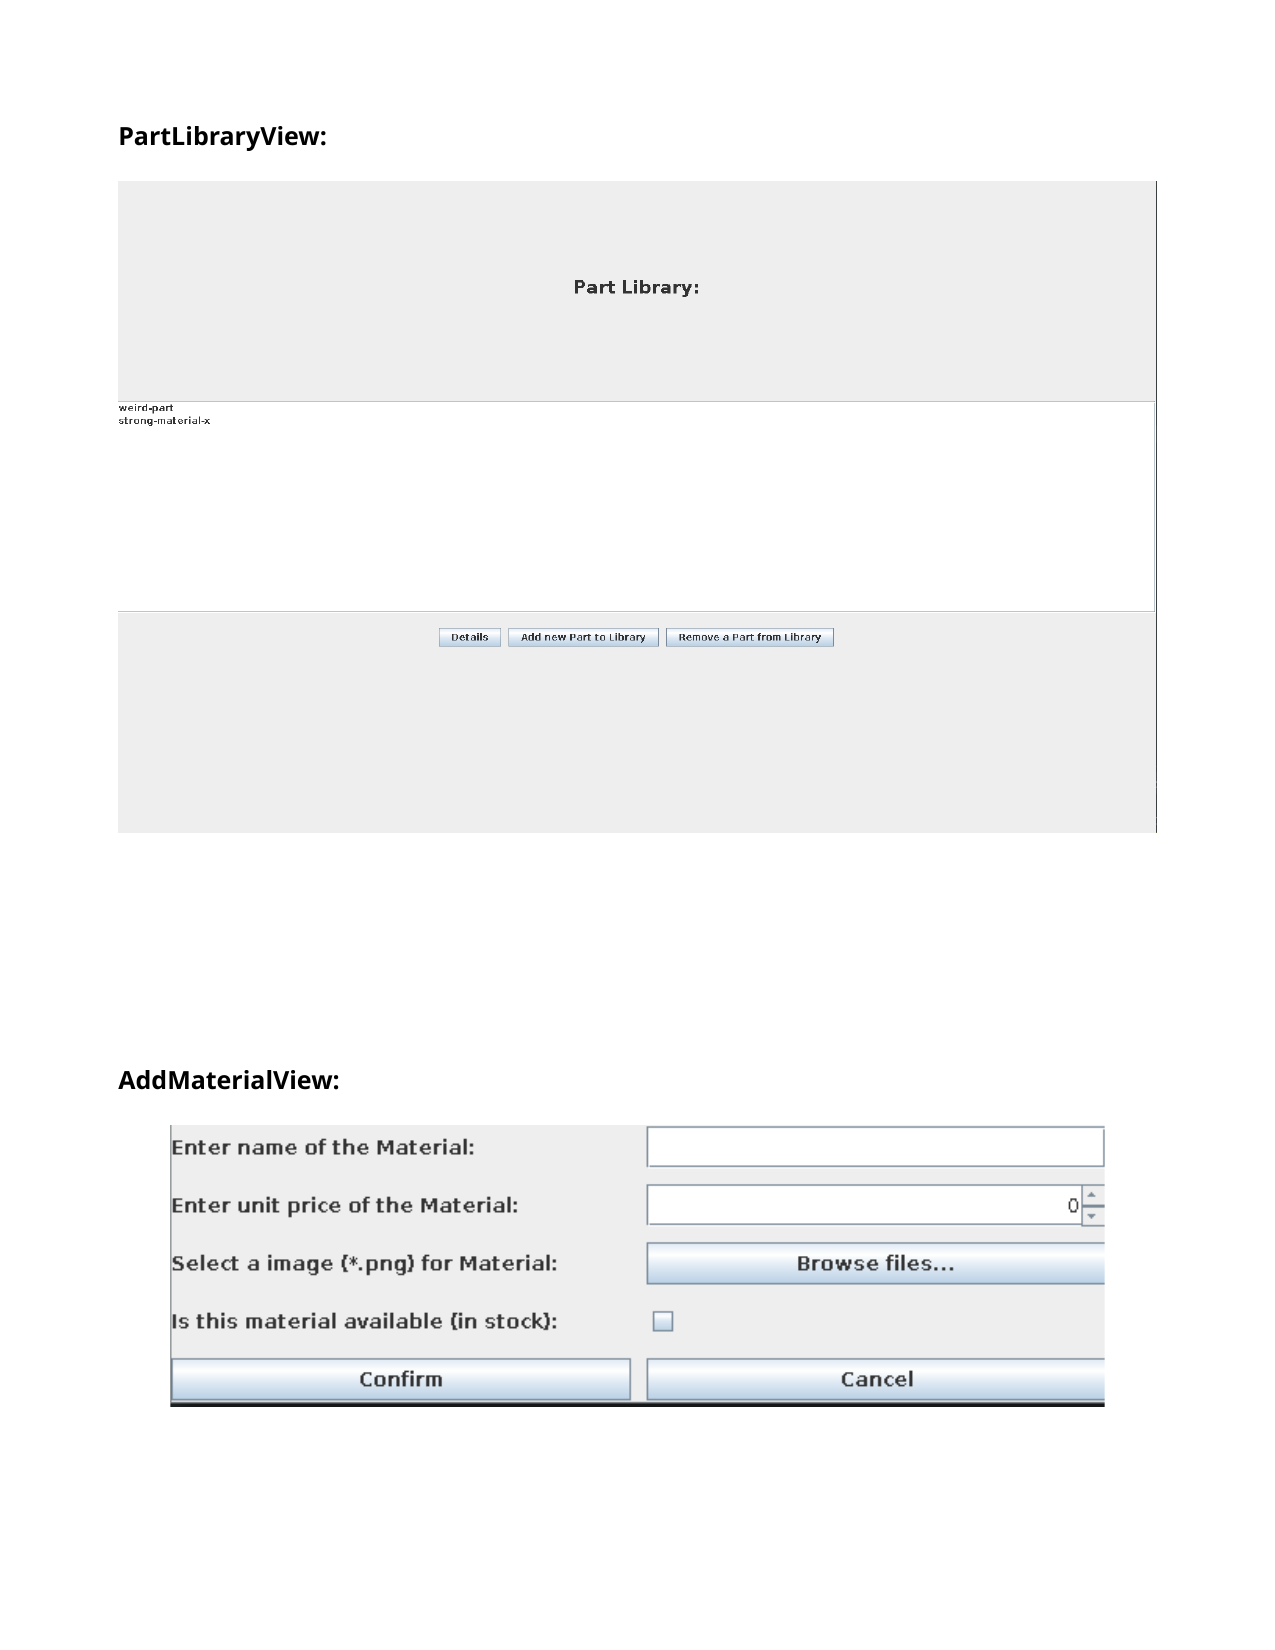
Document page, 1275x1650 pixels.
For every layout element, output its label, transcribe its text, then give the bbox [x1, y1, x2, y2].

text PartLibraryView: [118, 118, 1157, 152]
picture [118, 181, 1157, 833]
text AddMaterialView: [118, 1062, 1157, 1097]
picture [170, 1125, 1105, 1407]
